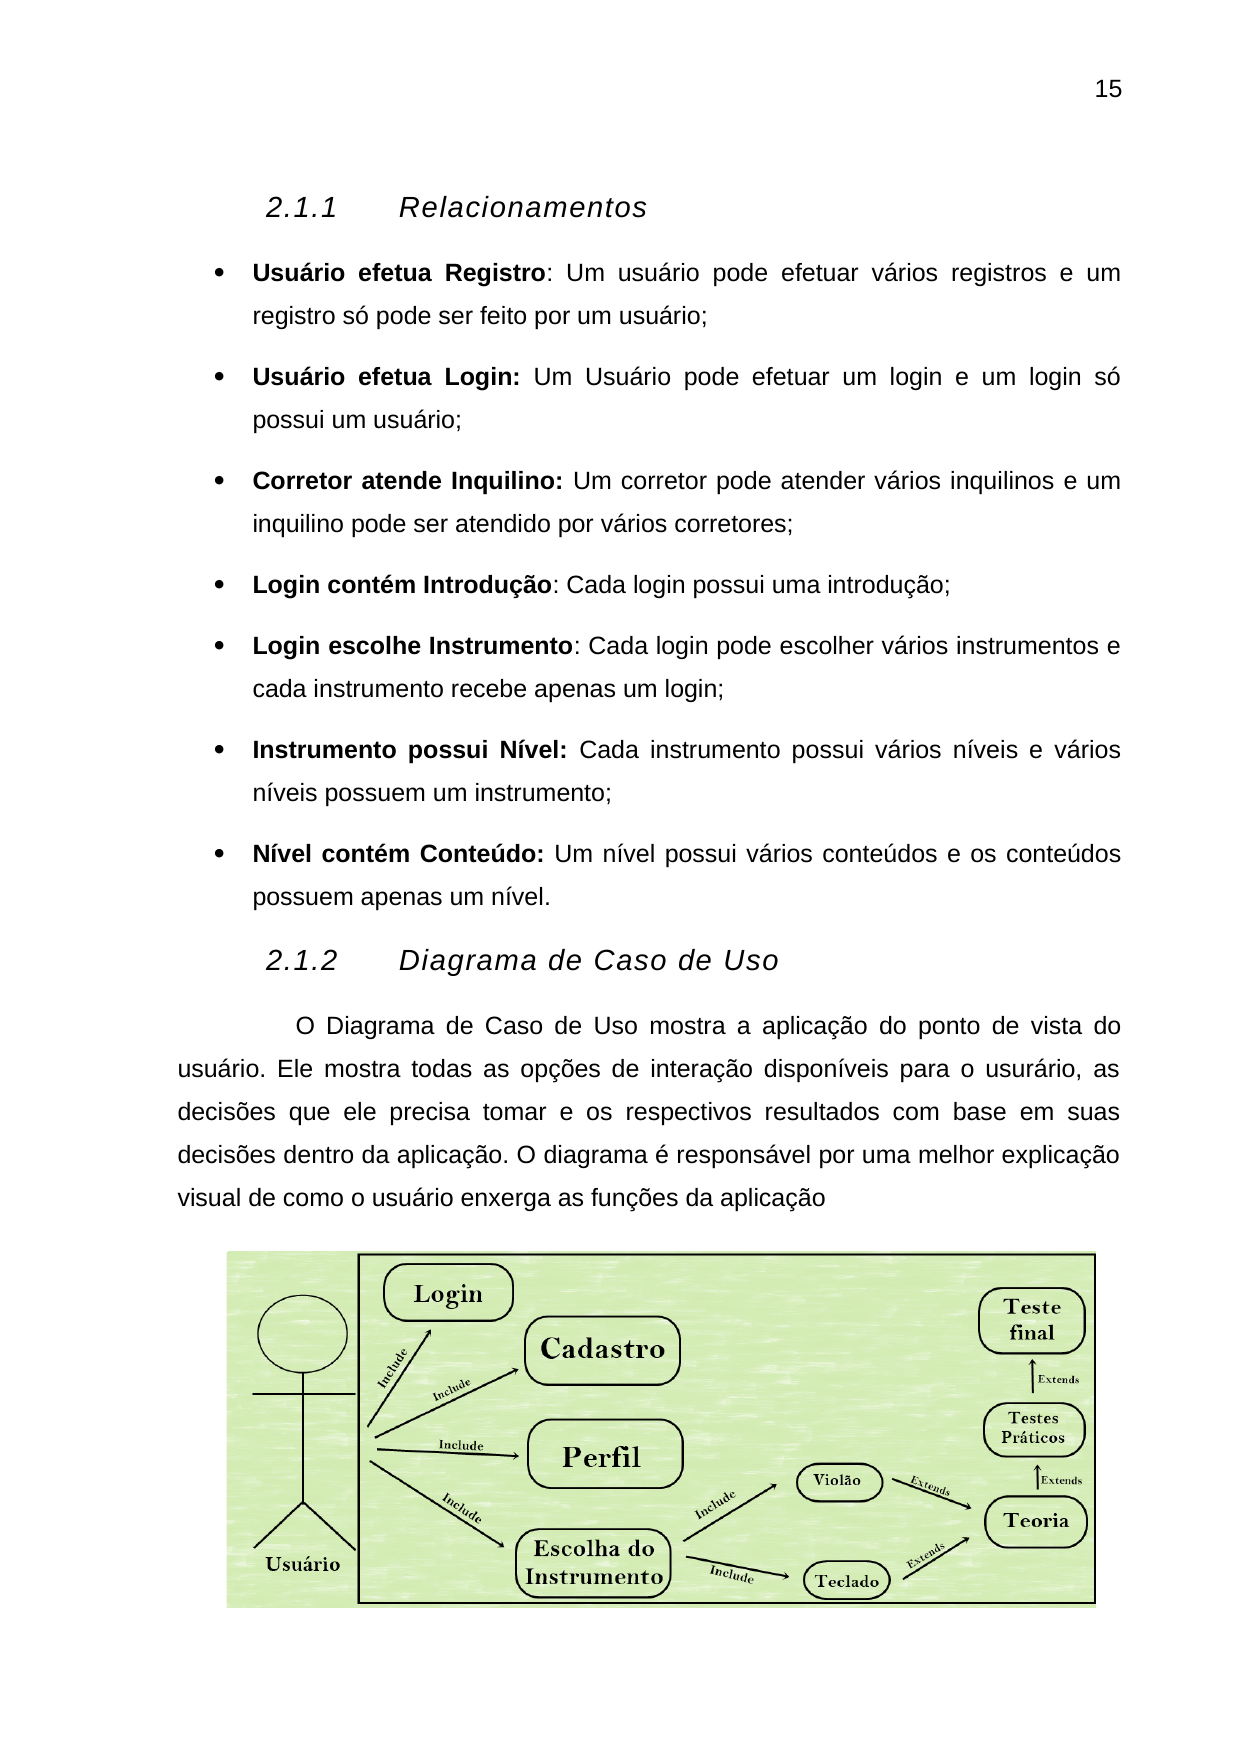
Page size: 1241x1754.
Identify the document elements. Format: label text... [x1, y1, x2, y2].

list Corretor atende Inquilino: Um corretor pode atender vários inquilinos e um inquilino pode ser atendido por vários corretores; [215, 466, 1122, 538]
list Usuário efetua Login: Um Usuário pode efetuar um login e um login só possui um usuário; [215, 362, 1122, 434]
picture [226, 1251, 1096, 1608]
list Login contém Introdução: Cada login possui uma introdução; [215, 570, 1122, 599]
list Nível contém Conteúdo: Um nível possui vários conteúdos e os conteúdos possuem apenas um nível. [215, 839, 1122, 911]
list Usuário efetua Registro: Um usuário pode efetuar vários registros e um registro só pode ser feito por um usuário; [215, 258, 1122, 329]
text O Diagrama de Caso de Uso mostra a aplicação do ponto de vista do usuário. Ele mostra todas as opções de interação disponíveis para o usurário, as decisões que ele precisa tomar e os respectivos resultados com base em suas decisões dentro da aplicação. O diagrama é responsável por uma melhor explicação visual de como o usuário enxerga as funções da aplicação [177, 1011, 1122, 1212]
subtitle Relacionamentos [177, 189, 1122, 223]
subtitle Diagrama de Caso de Uso [177, 943, 1122, 976]
list Login escolhe Instrumento: Cada login pode escolher vários instrumentos e cada instrumento recebe apenas um login; [215, 631, 1122, 703]
list Instrumento possui Nível: Cada instrumento possui vários níveis e vários níveis possuem um instrumento; [215, 735, 1122, 807]
